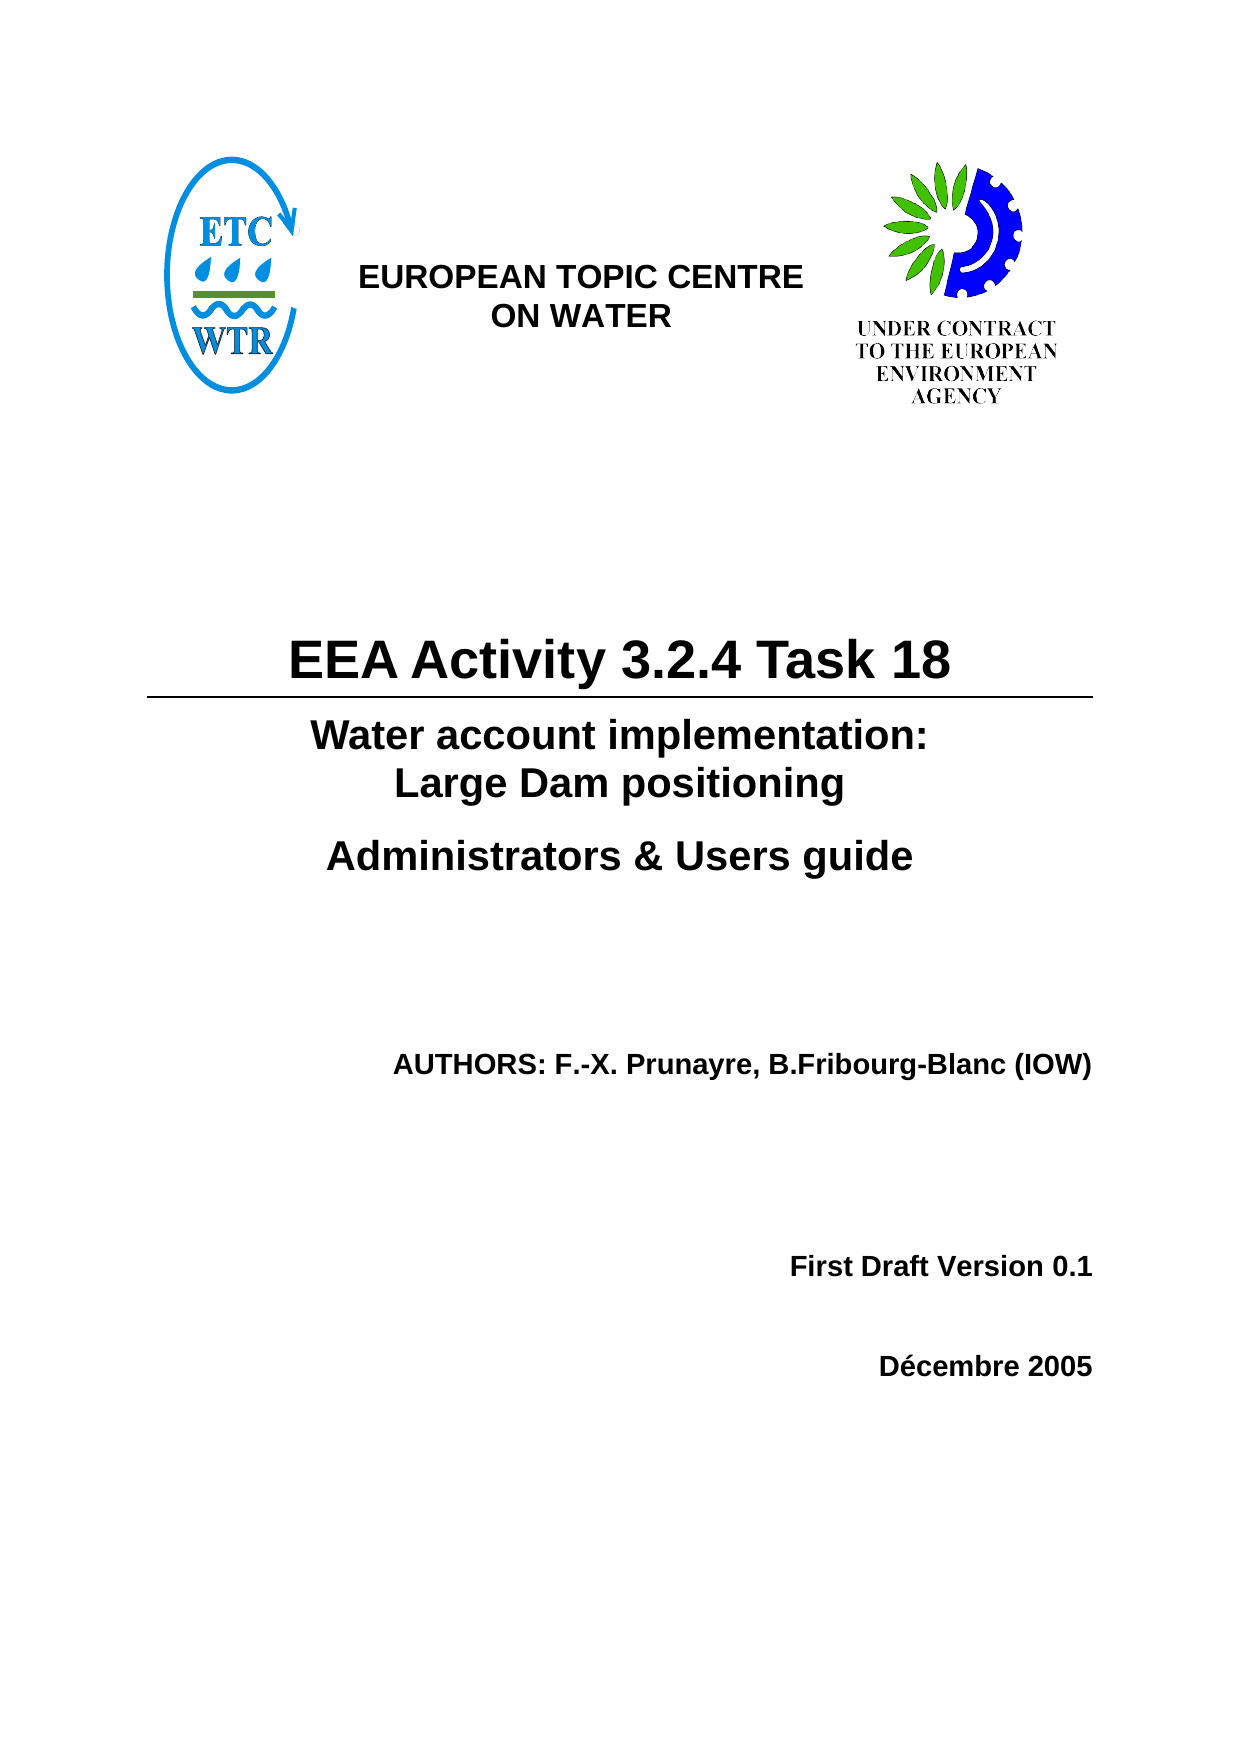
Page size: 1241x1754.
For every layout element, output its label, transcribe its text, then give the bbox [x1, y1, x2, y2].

text AUTHORS: F.-X. Prunayre, B.Fribourg-Blanc (IOW) [148, 1047, 1092, 1081]
table_header EUROPEAN TOPIC CENTRE ON WATER [340, 148, 823, 418]
table_cell Water account implementation: Large Dam positioning Administrators & Users guide [147, 698, 1093, 904]
table_header [136, 148, 339, 418]
text First Draft Version 0.1 [148, 1248, 1092, 1282]
text Décembre 2005 [148, 1349, 1092, 1383]
table_header [823, 148, 1094, 418]
table_header EEA Activity 3.2.4 Task 18 [147, 603, 1093, 696]
